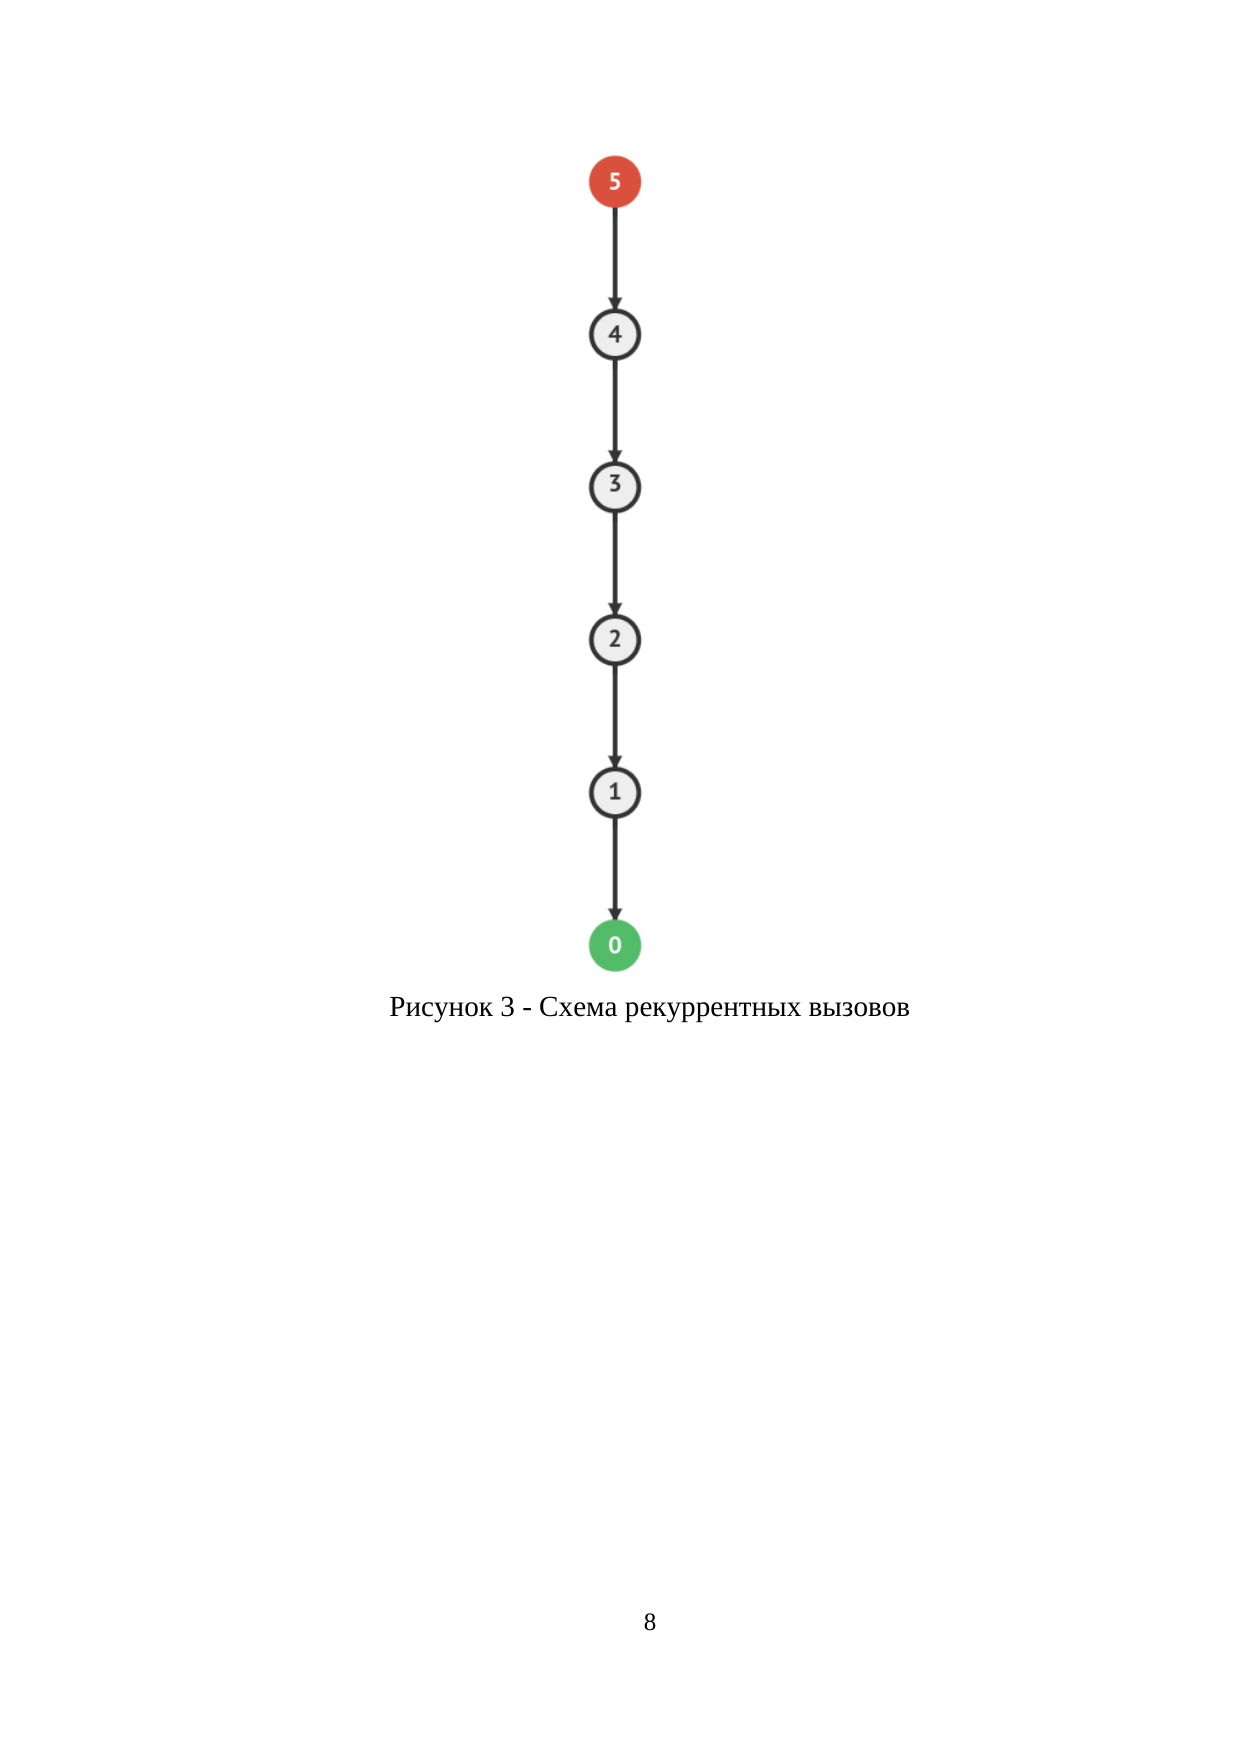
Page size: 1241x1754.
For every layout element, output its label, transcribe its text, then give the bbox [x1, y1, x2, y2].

text Рисунок 3 - Схема рекуррентных вызовов [237, 989, 1062, 1022]
picture [237, 130, 1063, 989]
